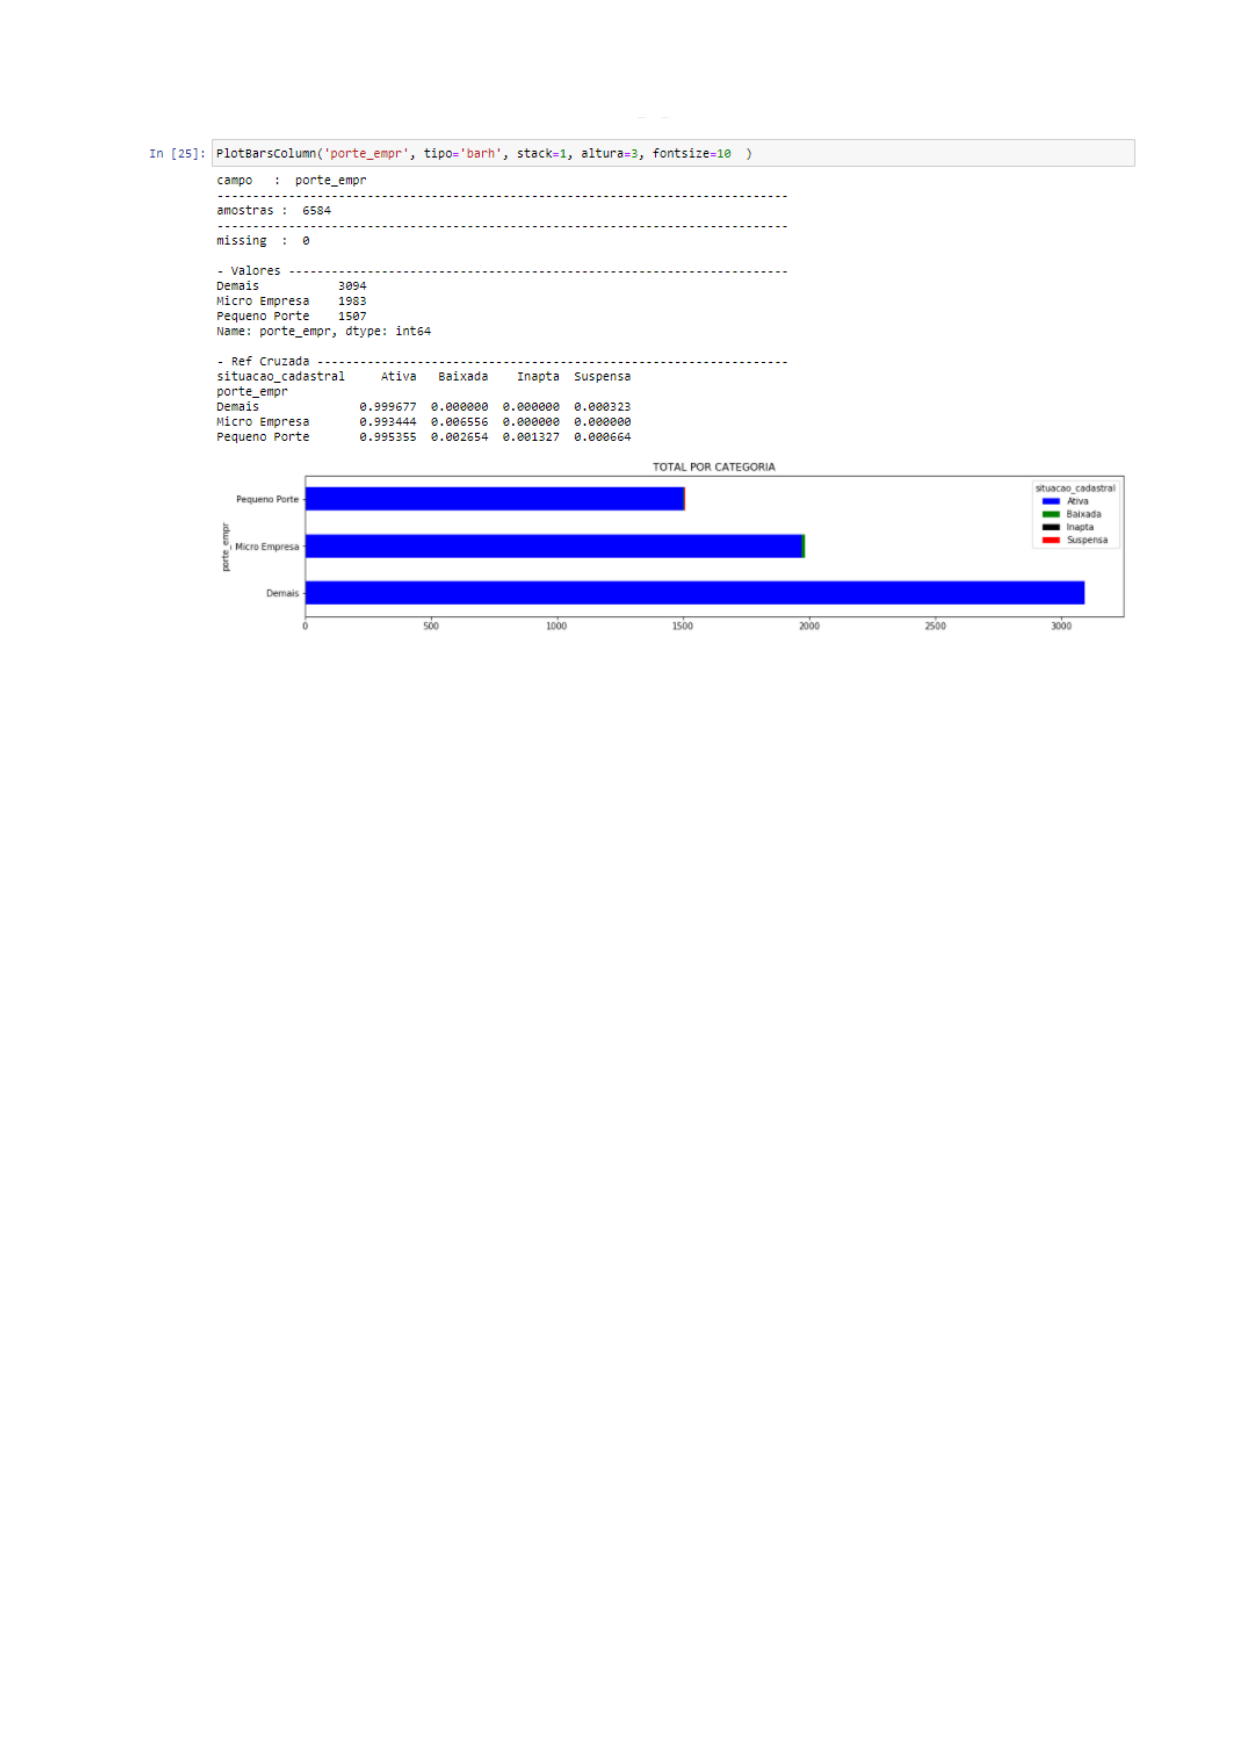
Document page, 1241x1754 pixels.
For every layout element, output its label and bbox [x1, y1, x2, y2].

picture [134, 117, 1139, 643]
